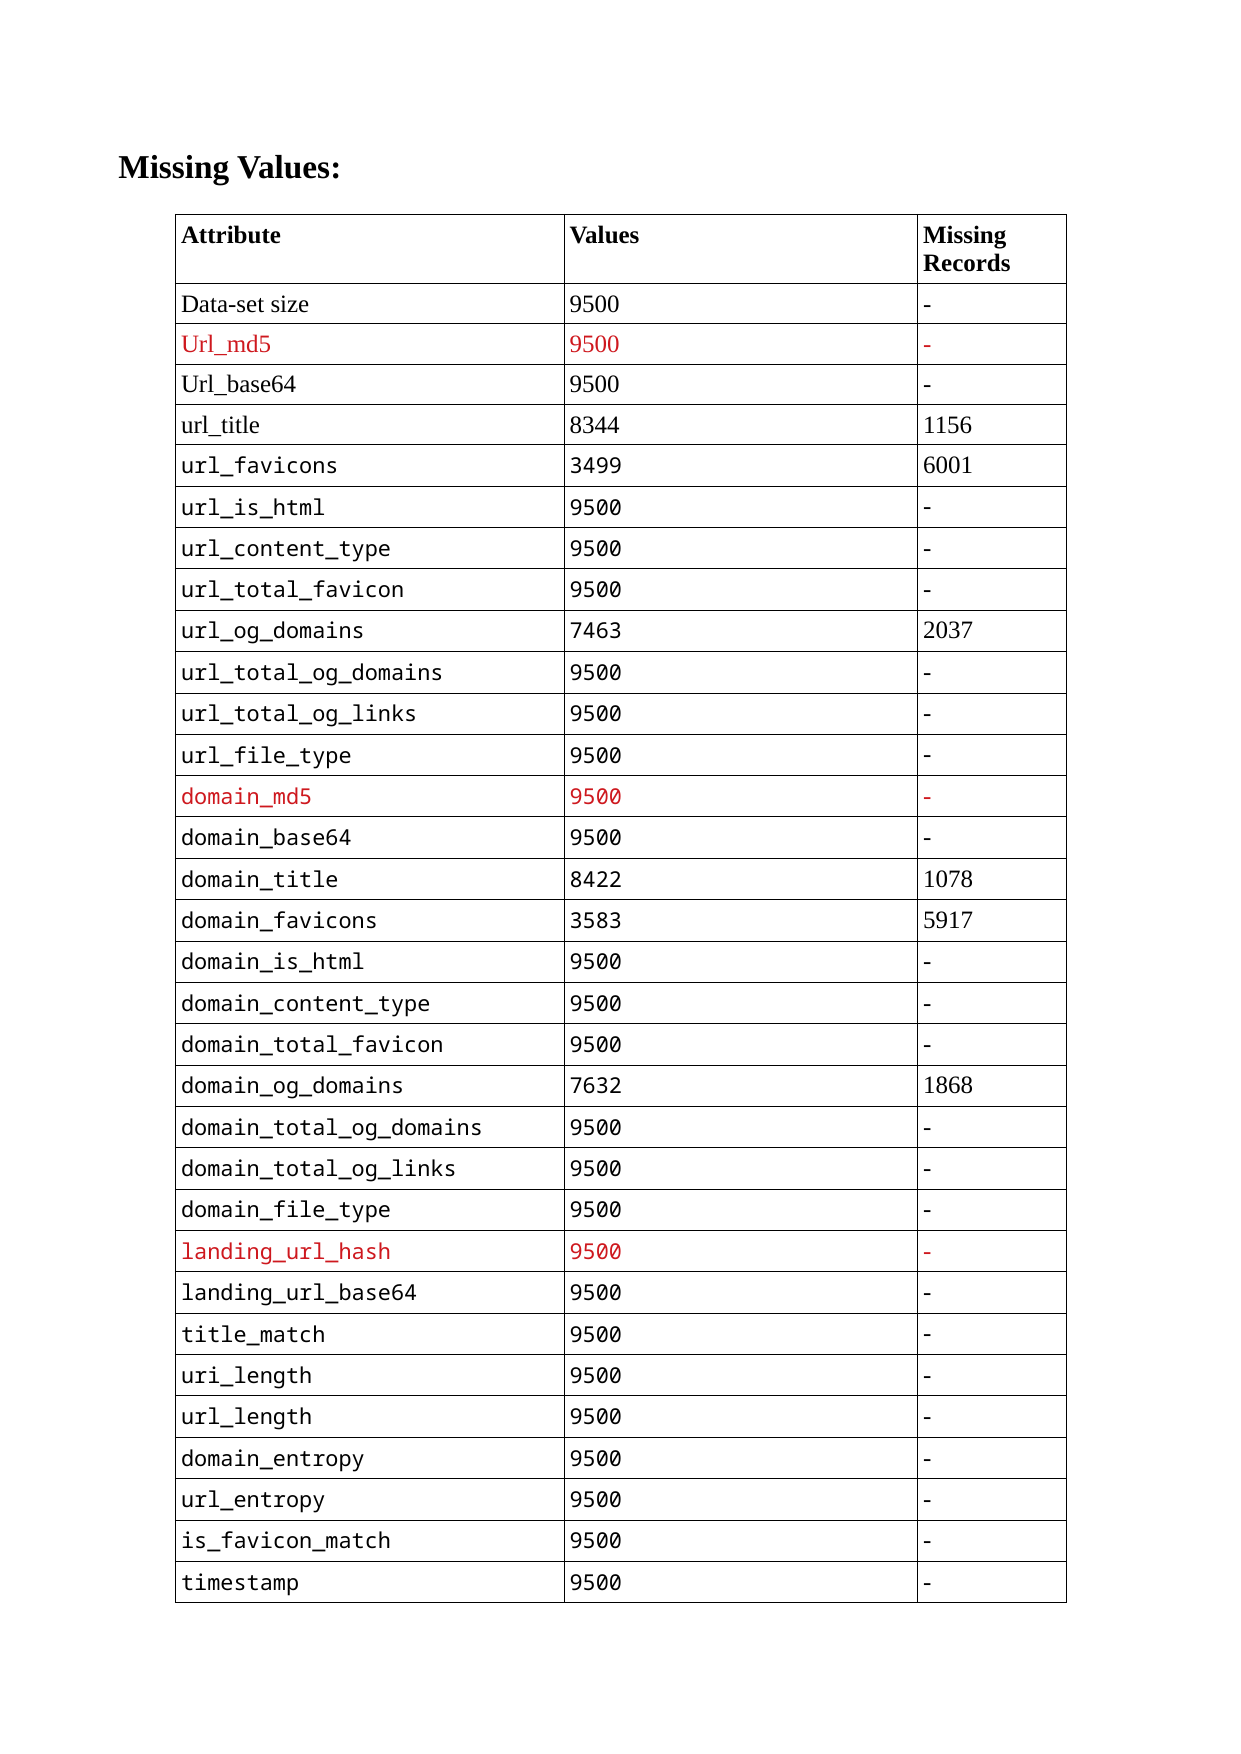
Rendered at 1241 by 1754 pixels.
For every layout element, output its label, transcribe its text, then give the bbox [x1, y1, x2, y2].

table_cell 9500 [565, 1190, 917, 1230]
table_cell 9500 [565, 1355, 917, 1395]
table_cell 2037 [918, 611, 1066, 651]
table_cell 9500 [565, 1521, 917, 1561]
table_cell domain_entropy [176, 1438, 564, 1478]
table_cell 9500 [565, 776, 917, 816]
table_cell url_title [176, 405, 564, 444]
table_cell - [918, 1231, 1066, 1271]
table_cell 7463 [565, 611, 917, 651]
table_cell 9500 [565, 284, 917, 323]
table_cell - [918, 776, 1066, 816]
table_cell 9500 [565, 694, 917, 734]
table_cell url_file_type [176, 735, 564, 775]
table_cell - [918, 1190, 1066, 1230]
table_cell 9500 [565, 1314, 917, 1354]
table_cell 9500 [565, 528, 917, 568]
table_cell url_total_og_domains [176, 652, 564, 692]
table_cell - [918, 1314, 1066, 1354]
table_cell domain_file_type [176, 1190, 564, 1230]
table_cell domain_title [176, 859, 564, 899]
table_cell domain_total_og_links [176, 1148, 564, 1189]
table_cell domain_is_html [176, 942, 564, 982]
table_cell 9500 [565, 365, 917, 404]
table_cell - [918, 1521, 1066, 1561]
table_cell - [918, 1272, 1066, 1313]
table_cell 9500 [565, 1479, 917, 1519]
table_cell 9500 [565, 1396, 917, 1437]
table_cell 3583 [565, 900, 917, 941]
table_cell title_match [176, 1314, 564, 1354]
table_header Attribute [176, 215, 564, 283]
table_cell 9500 [565, 1272, 917, 1313]
table_cell 9500 [565, 652, 917, 692]
table_cell - [918, 1355, 1066, 1395]
table_cell domain_md5 [176, 776, 564, 816]
table_cell 9500 [565, 1562, 917, 1602]
table_cell url_content_type [176, 528, 564, 568]
table_cell 9500 [565, 817, 917, 858]
table_cell - [918, 817, 1066, 858]
table_cell landing_url_base64 [176, 1272, 564, 1313]
table_cell domain_favicons [176, 900, 564, 941]
table_cell url_entropy [176, 1479, 564, 1519]
table_cell uri_length [176, 1355, 564, 1395]
table_cell 9500 [565, 983, 917, 1023]
table_cell url_favicons [176, 445, 564, 486]
table_cell - [918, 569, 1066, 610]
table_cell 1868 [918, 1066, 1066, 1106]
table_cell Url_md5 [176, 324, 564, 364]
table_cell - [918, 1148, 1066, 1189]
table_cell 3499 [565, 445, 917, 486]
table_cell Url_base64 [176, 365, 564, 404]
table_cell domain_total_favicon [176, 1024, 564, 1064]
table_cell url_og_domains [176, 611, 564, 651]
table_cell 9500 [565, 735, 917, 775]
table_cell - [918, 1107, 1066, 1147]
text Missing Values: [118, 147, 1122, 185]
table_cell 9500 [565, 1148, 917, 1189]
table_cell timestamp [176, 1562, 564, 1602]
table_cell 1156 [918, 405, 1066, 444]
table_cell - [918, 365, 1066, 404]
table_cell url_total_og_links [176, 694, 564, 734]
table_cell 9500 [565, 487, 917, 527]
table_cell 9500 [565, 1024, 917, 1064]
table_cell domain_base64 [176, 817, 564, 858]
table_cell domain_og_domains [176, 1066, 564, 1106]
table_cell url_is_html [176, 487, 564, 527]
table_cell 1078 [918, 859, 1066, 899]
table_cell - [918, 528, 1066, 568]
table_cell domain_content_type [176, 983, 564, 1023]
table_cell landing_url_hash [176, 1231, 564, 1271]
table_cell 6001 [918, 445, 1066, 486]
table_cell Data-set size [176, 284, 564, 323]
table_cell - [918, 1562, 1066, 1602]
table_cell - [918, 694, 1066, 734]
table_cell url_total_favicon [176, 569, 564, 610]
table_cell - [918, 1024, 1066, 1064]
table_cell - [918, 942, 1066, 982]
table_cell 9500 [565, 324, 917, 364]
table_cell 9500 [565, 569, 917, 610]
table_cell 9500 [565, 942, 917, 982]
table_header Values [565, 215, 917, 283]
table_cell is_favicon_match [176, 1521, 564, 1561]
table_cell 7632 [565, 1066, 917, 1106]
table_cell - [918, 652, 1066, 692]
table_cell - [918, 284, 1066, 323]
table_cell - [918, 983, 1066, 1023]
table_cell - [918, 1396, 1066, 1437]
table_cell - [918, 324, 1066, 364]
table_cell - [918, 735, 1066, 775]
table_cell 9500 [565, 1438, 917, 1478]
table_cell - [918, 487, 1066, 527]
table_cell 8344 [565, 405, 917, 444]
table_cell url_length [176, 1396, 564, 1437]
table_cell - [918, 1438, 1066, 1478]
table_cell 8422 [565, 859, 917, 899]
table_cell 9500 [565, 1231, 917, 1271]
table_header Missing Records [918, 215, 1066, 283]
table_cell - [918, 1479, 1066, 1519]
table_cell 5917 [918, 900, 1066, 941]
table_cell 9500 [565, 1107, 917, 1147]
table_cell domain_total_og_domains [176, 1107, 564, 1147]
